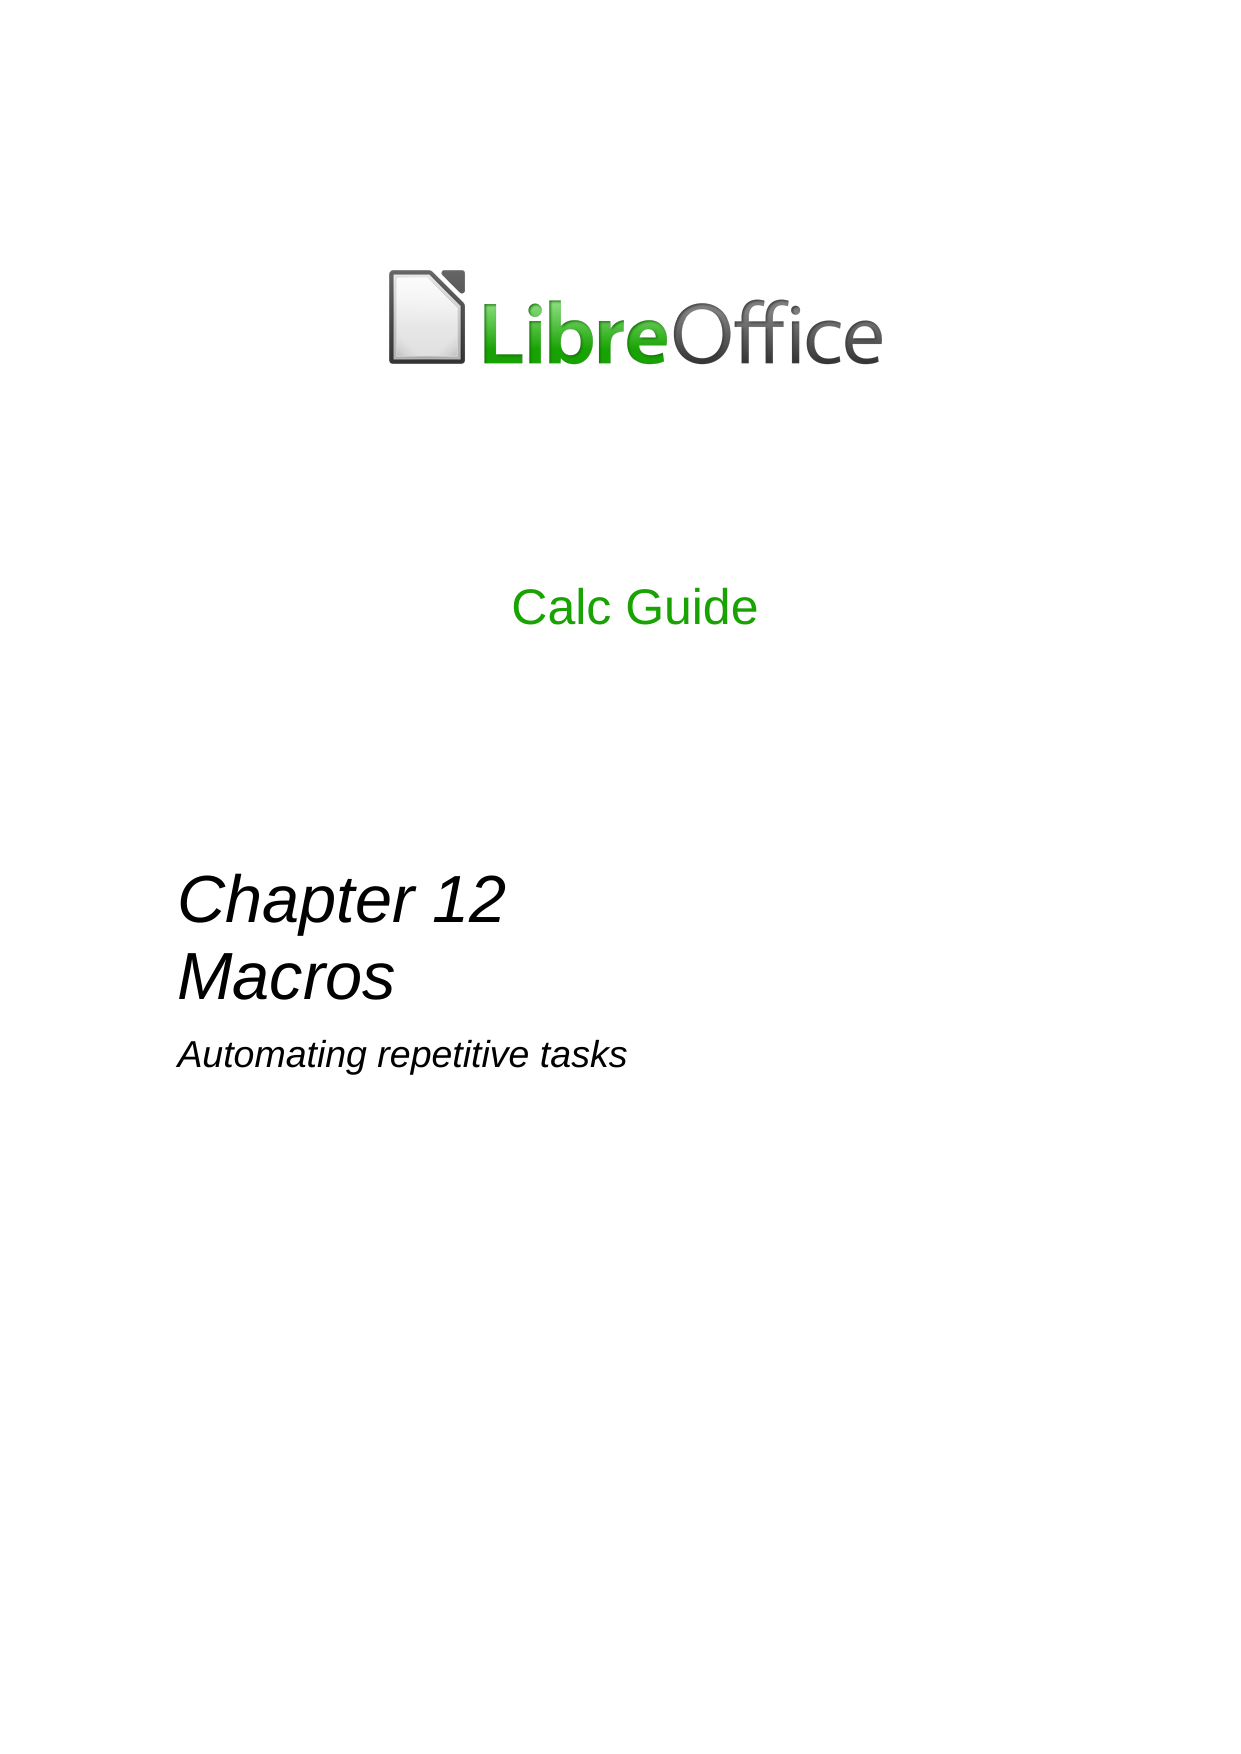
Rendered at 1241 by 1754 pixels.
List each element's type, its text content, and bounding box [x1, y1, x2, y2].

title Chapter 12 Macros [177, 860, 1093, 1013]
picture [385, 265, 885, 371]
text Calc Guide [177, 577, 1093, 635]
subtitle Automating repetitive tasks [177, 1033, 1093, 1076]
